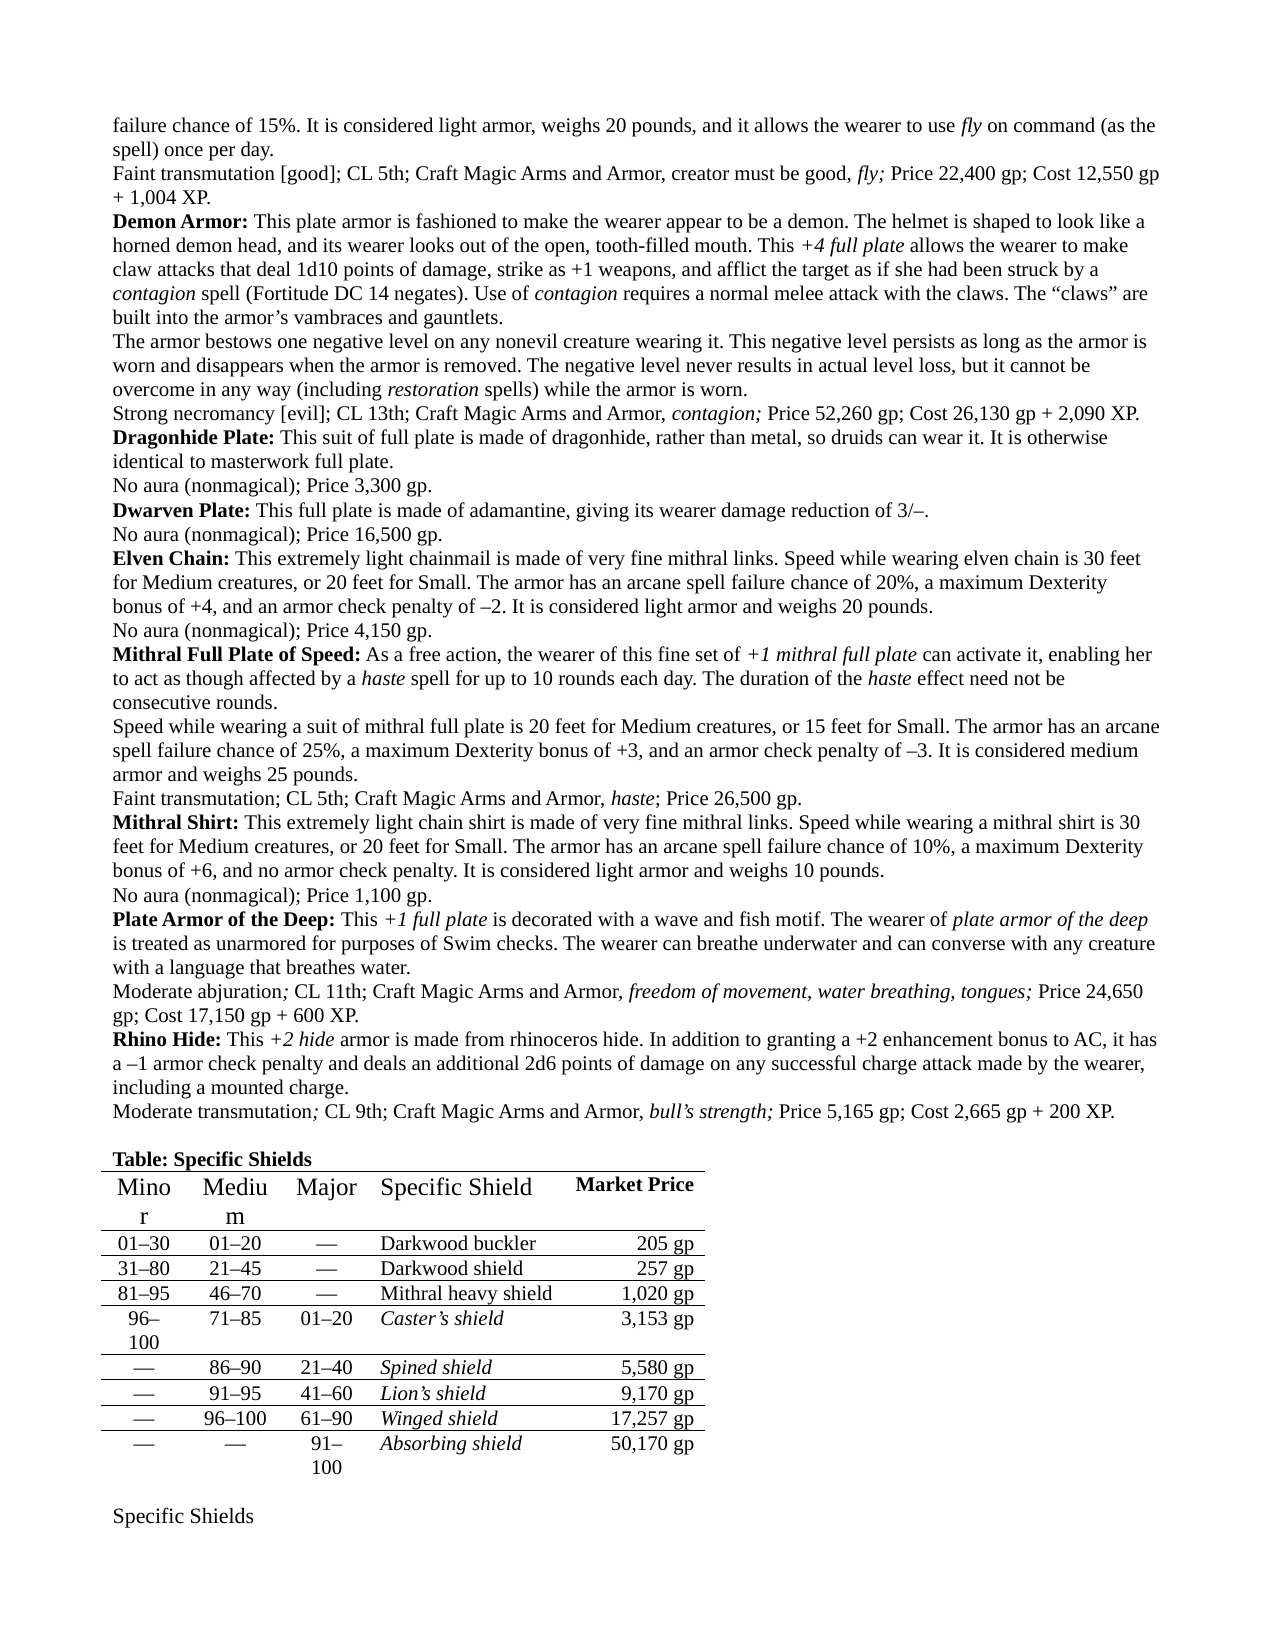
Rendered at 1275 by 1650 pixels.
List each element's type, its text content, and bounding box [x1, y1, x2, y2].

text Dwarven Plate: This full plate is made of adamantine, giving its wearer damage reduction of 3/–. [112, 497, 1162, 522]
table_cell Major [284, 1172, 369, 1230]
table_cell 31–80 [101, 1256, 186, 1280]
table_cell 01–30 [101, 1231, 186, 1255]
table_cell 21–45 [186, 1256, 284, 1280]
table_cell 257 gp [564, 1256, 705, 1280]
table_cell — [284, 1231, 369, 1255]
text Dragonhide Plate: This suit of full plate is made of dragonhide, rather than metal, so druids can wear it. It is otherwise identical to masterwork full plate. [112, 425, 1162, 473]
table_cell — [101, 1355, 186, 1379]
text Speed while wearing a suit of mithral full plate is 20 feet for Medium creatures, or 15 feet for Small. The armor has an arcane spell failure chance of 25%, a maximum Dexterity bonus of +3, and an armor check penalty of –3. It is considered medium armor and weighs 25 pounds. [112, 714, 1162, 786]
table_cell — [186, 1431, 284, 1479]
text The armor bestows one negative level on any nonevil creature wearing it. This negative level persists as long as the armor is worn and disappears when the armor is removed. The negative level never results in actual level loss, but it cannot be overcome in any way (including restoration spells) while the armor is worn. [112, 329, 1162, 401]
table_cell 86–90 [186, 1355, 284, 1379]
table_cell — [101, 1431, 186, 1479]
table_cell 21–40 [284, 1355, 369, 1379]
table_cell 61–90 [284, 1406, 369, 1429]
table_cell Mithral heavy shield [369, 1281, 564, 1305]
table_cell 96–100 [186, 1406, 284, 1429]
text Faint transmutation; CL 5th; Craft Magic Arms and Armor, haste; Price 26,500 gp. [112, 786, 1162, 810]
table_cell Market Price [564, 1172, 705, 1230]
text Plate Armor of the Deep: This +1 full plate is decorated with a wave and fish motif. The wearer of plate armor of the deep is treated as unarmored for purposes of Swim checks. The wearer can breathe underwater and can converse with any creature with a language that breathes water. [112, 907, 1162, 979]
table_cell — [101, 1380, 186, 1404]
table_cell Absorbing shield [369, 1431, 564, 1479]
text Mithral Shirt: This extremely light chain shirt is made of very fine mithral links. Speed while wearing a mithral shirt is 30 feet for Medium creatures, or 20 feet for Small. The armor has an arcane spell failure chance of 10%, a maximum Dexterity bonus of +6, and no armor check penalty. It is considered light armor and weighs 10 pounds. [112, 810, 1162, 882]
text failure chance of 15%. It is considered light armor, weighs 20 pounds, and it allows the wearer to use fly on command (as the spell) once per day. [112, 112, 1162, 161]
table_cell 1,020 gp [564, 1281, 705, 1305]
table_cell 3,153 gp [564, 1306, 705, 1354]
text Elven Chain: This extremely light chainmail is made of very fine mithral links. Speed while wearing elven chain is 30 feet for Medium creatures, or 20 feet for Small. The armor has an arcane spell failure chance of 20%, a maximum Dexterity bonus of +4, and an armor check penalty of –2. It is considered light armor and weighs 20 pounds. [112, 546, 1162, 618]
table_cell Winged shield [369, 1406, 564, 1429]
table_cell 01–20 [284, 1306, 369, 1354]
table_cell Spined shield [369, 1355, 564, 1379]
table_cell 5,580 gp [564, 1355, 705, 1379]
table_cell 91–100 [284, 1431, 369, 1479]
text No aura (nonmagical); Price 1,100 gp. [112, 882, 1162, 907]
table_cell 50,170 gp [564, 1431, 705, 1479]
table_cell Darkwood shield [369, 1256, 564, 1280]
text Demon Armor: This plate armor is fashioned to make the wearer appear to be a demon. The helmet is shaped to look like a horned demon head, and its wearer looks out of the open, tooth-filled mouth. This +4 full plate allows the wearer to make claw attacks that deal 1d10 points of damage, strike as +1 weapons, and afflict the target as if she had been struck by a contagion spell (Fortitude DC 14 negates). Use of contagion requires a normal melee attack with the claws. The “claws” are built into the armor’s vambraces and gauntlets. [112, 209, 1162, 329]
table_cell Specific Shield [369, 1172, 564, 1230]
table_cell 71–85 [186, 1306, 284, 1354]
text Rhino Hide: This +2 hide armor is made from rhinoceros hide. In addition to granting a +2 enhancement bonus to AC, it has a –1 armor check penalty and deals an additional 2d6 points of damage on any successful charge attack made by the wearer, including a mounted charge. [112, 1027, 1162, 1099]
text Strong necromancy [evil]; CL 13th; Craft Magic Arms and Armor, contagion; Price 52,260 gp; Cost 26,130 gp + 2,090 XP. [112, 401, 1162, 425]
table_cell 91–95 [186, 1380, 284, 1404]
table_cell 17,257 gp [564, 1406, 705, 1429]
table_cell 9,170 gp [564, 1380, 705, 1404]
table_cell — [284, 1281, 369, 1305]
text No aura (nonmagical); Price 4,150 gp. [112, 618, 1162, 642]
table_cell Medium [186, 1172, 284, 1230]
table_cell — [101, 1406, 186, 1429]
text No aura (nonmagical); Price 3,300 gp. [112, 473, 1162, 497]
table_cell Lion’s shield [369, 1380, 564, 1404]
table_cell 46–70 [186, 1281, 284, 1305]
table_cell — [284, 1256, 369, 1280]
table_cell Darkwood buckler [369, 1231, 564, 1255]
text Moderate transmutation; CL 9th; Craft Magic Arms and Armor, bull’s strength; Price 5,165 gp; Cost 2,665 gp + 200 XP. [112, 1099, 1162, 1123]
table_cell 96–100 [101, 1306, 186, 1354]
text Specific Shields [112, 1503, 1162, 1528]
table_cell Caster’s shield [369, 1306, 564, 1354]
table_cell 41–60 [284, 1380, 369, 1404]
text Mithral Full Plate of Speed: As a free action, the wearer of this fine set of +1 mithral full plate can activate it, enabling her to act as though affected by a haste spell for up to 10 rounds each day. The duration of the haste effect need not be consecutive rounds. [112, 642, 1162, 714]
table_cell 205 gp [564, 1231, 705, 1255]
text Moderate abjuration; CL 11th; Craft Magic Arms and Armor, freedom of movement, water breathing, tongues; Price 24,650 gp; Cost 17,150 gp + 600 XP. [112, 979, 1162, 1027]
table_cell 01–20 [186, 1231, 284, 1255]
text Faint transmutation [good]; CL 5th; Craft Magic Arms and Armor, creator must be good, fly; Price 22,400 gp; Cost 12,550 gp + 1,004 XP. [112, 161, 1162, 209]
table_cell 81–95 [101, 1281, 186, 1305]
text No aura (nonmagical); Price 16,500 gp. [112, 522, 1162, 546]
table_header Table: Specific Shields [101, 1147, 705, 1171]
table_cell Minor [101, 1172, 186, 1230]
